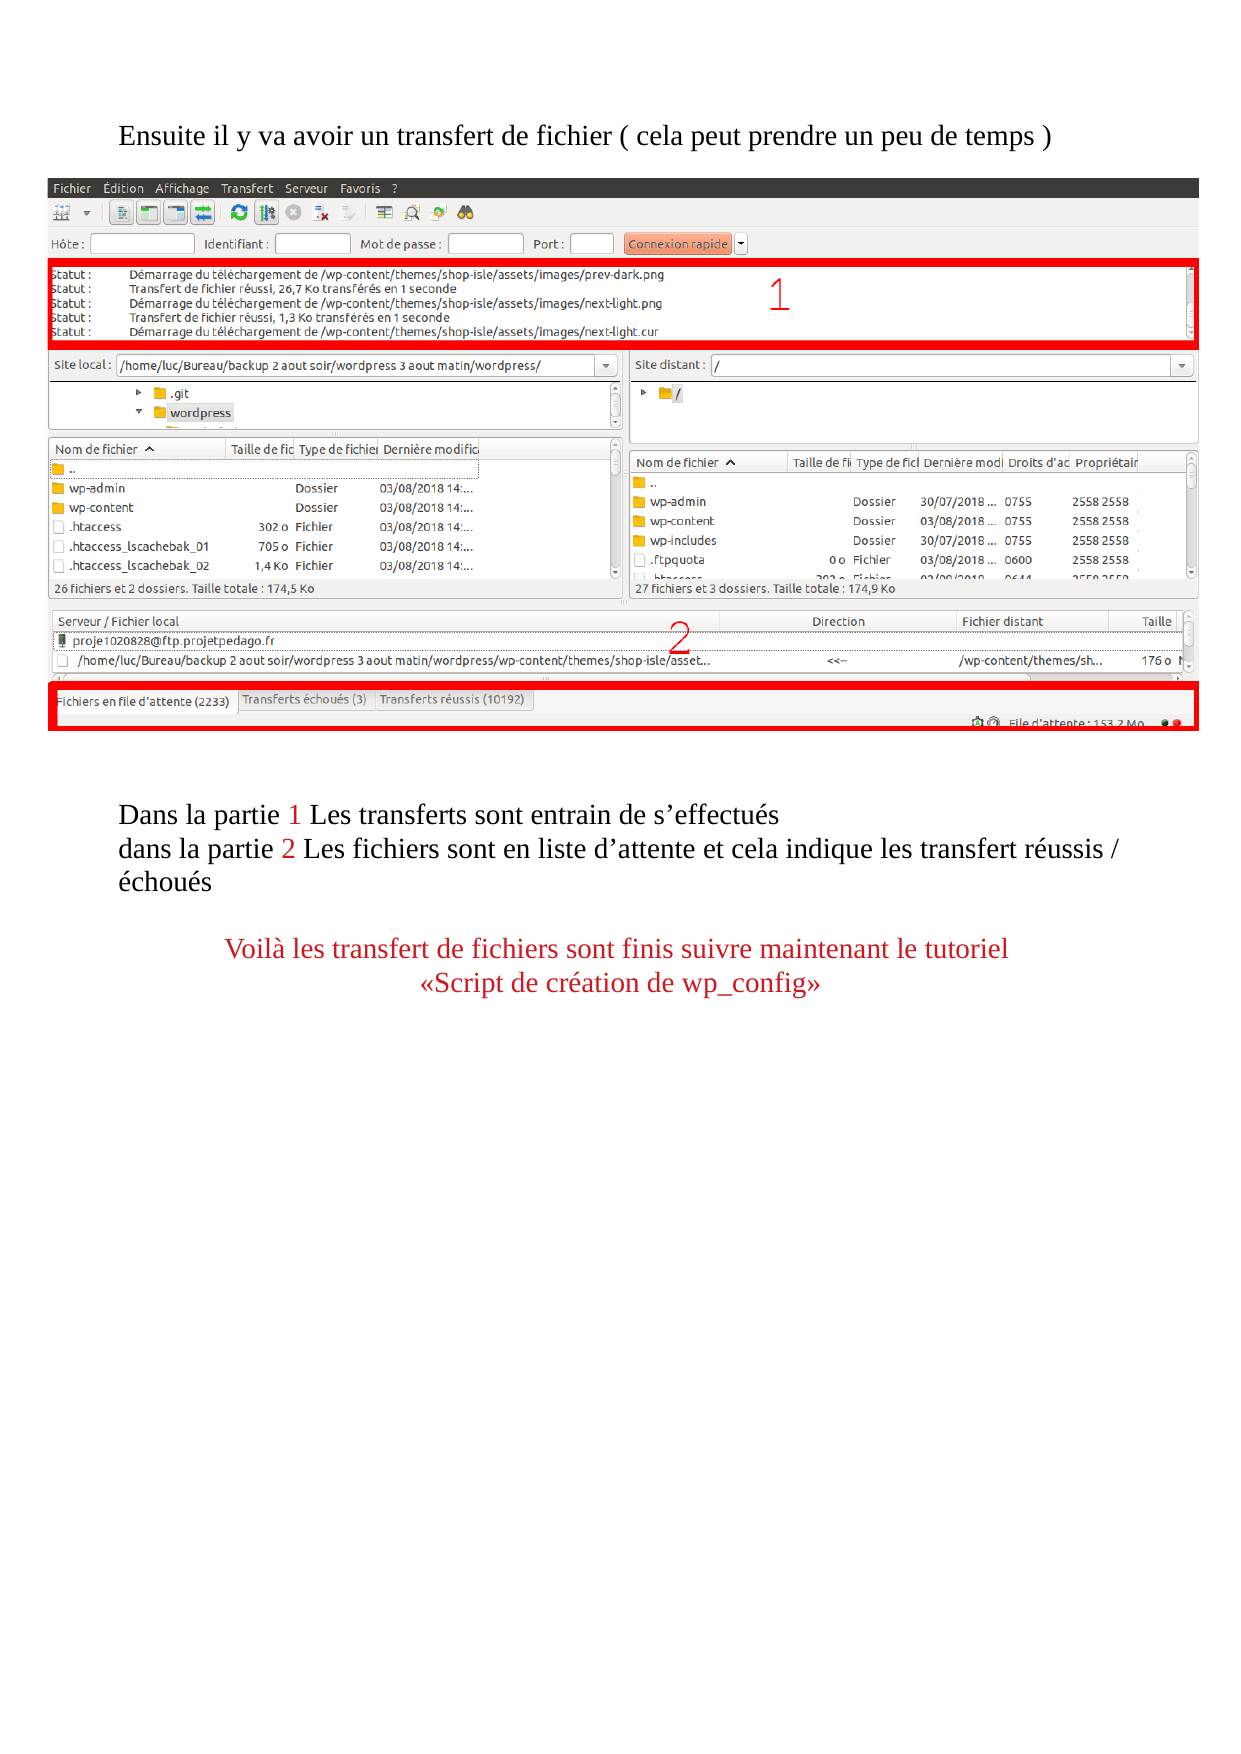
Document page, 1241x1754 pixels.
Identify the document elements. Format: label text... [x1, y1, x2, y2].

text Voilà les transfert de fichiers sont finis suivre maintenant le tutoriel [118, 932, 1122, 965]
text «Script de création de wp_config» [118, 965, 1122, 999]
picture [47, 178, 1199, 731]
text dans la partie 2 Les fichiers sont en liste d’attente et cela indique les transfert réussis / échoués [118, 831, 1122, 898]
text Dans la partie 1 Les transferts sont entrain de s’effectués [118, 797, 1122, 831]
text Ensuite il y va avoir un transfert de fichier ( cela peut prendre un peu de temps ) [118, 118, 1122, 152]
